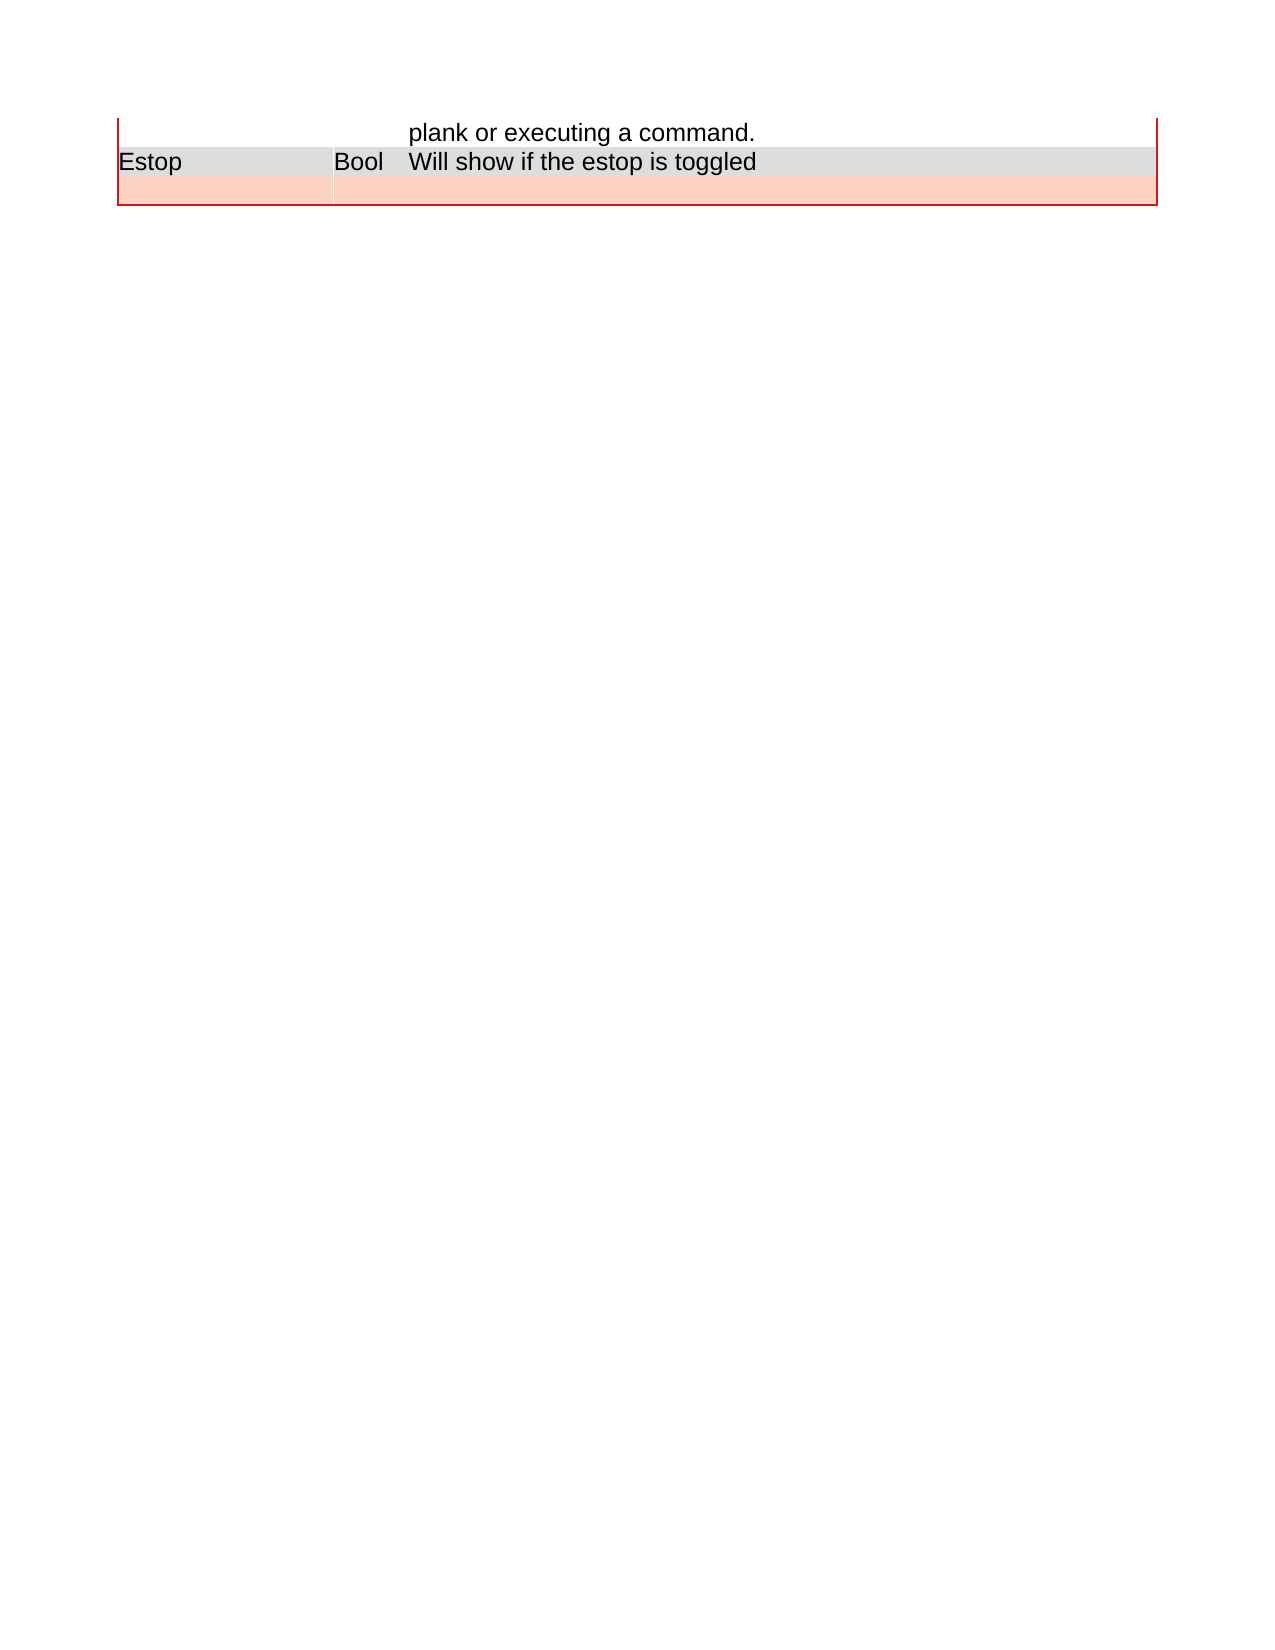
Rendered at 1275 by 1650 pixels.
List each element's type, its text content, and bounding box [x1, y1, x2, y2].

table_cell plank or executing a command. [408, 118, 1156, 147]
table_cell [119, 118, 333, 147]
table_cell [334, 176, 408, 204]
table_cell Bool [334, 147, 408, 176]
table_cell [408, 176, 1156, 204]
table_cell [334, 118, 408, 147]
table_cell Will show if the estop is toggled [408, 147, 1156, 176]
table_cell Estop [119, 147, 333, 176]
table_cell [119, 176, 333, 204]
